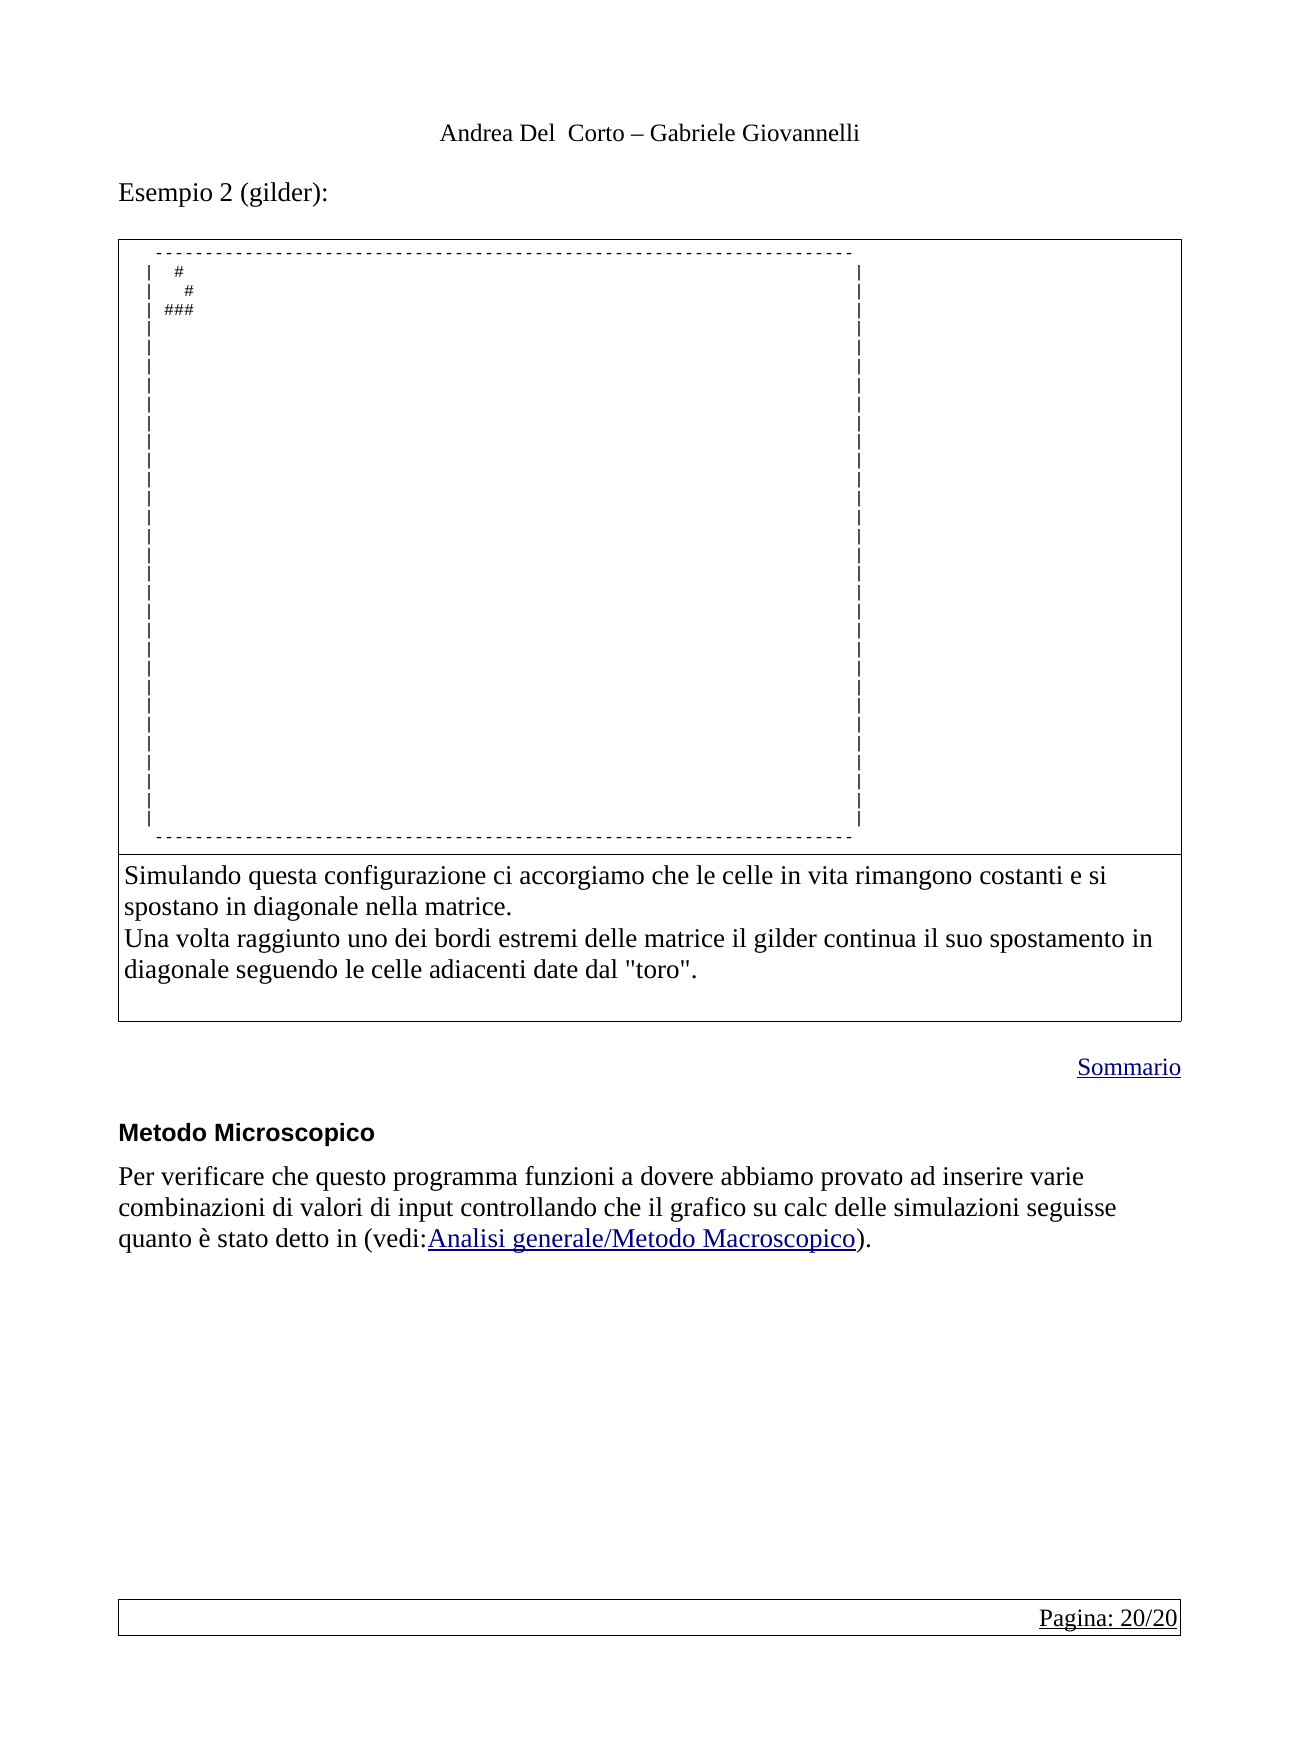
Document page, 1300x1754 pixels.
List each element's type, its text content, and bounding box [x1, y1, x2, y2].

text Sommario [118, 1052, 1181, 1081]
text Per verificare che questo programma funzioni a dovere abbiamo provato ad inserire varie combinazioni di valori di input controllando che il grafico su calc delle simulazioni seguisse quanto è stato detto in (vedi:Analisi generale/Metodo Macroscopico). [118, 1159, 1181, 1253]
table_header ---------------------------------------------------------------------- | # | | # | | ### | | | | | | | | | | | | | | | | | | | | | | | | | | | | | | | | | | | | | | | | | | | | | | | | | | | | | | | ---------------------------------------------------------------------- [119, 240, 1181, 853]
subtitle Metodo Microscopico [118, 1118, 1181, 1147]
text Esempio 2 (gilder): [118, 176, 1181, 207]
table_cell Simulando questa configurazione ci accorgiamo che le celle in vita rimangono costanti e si spostano in diagonale nella matrice. Una volta raggiunto uno dei bordi estremi delle matrice il gilder continua il suo spostamento in diagonale seguendo le celle adiacenti date dal "toro". [119, 855, 1181, 1021]
